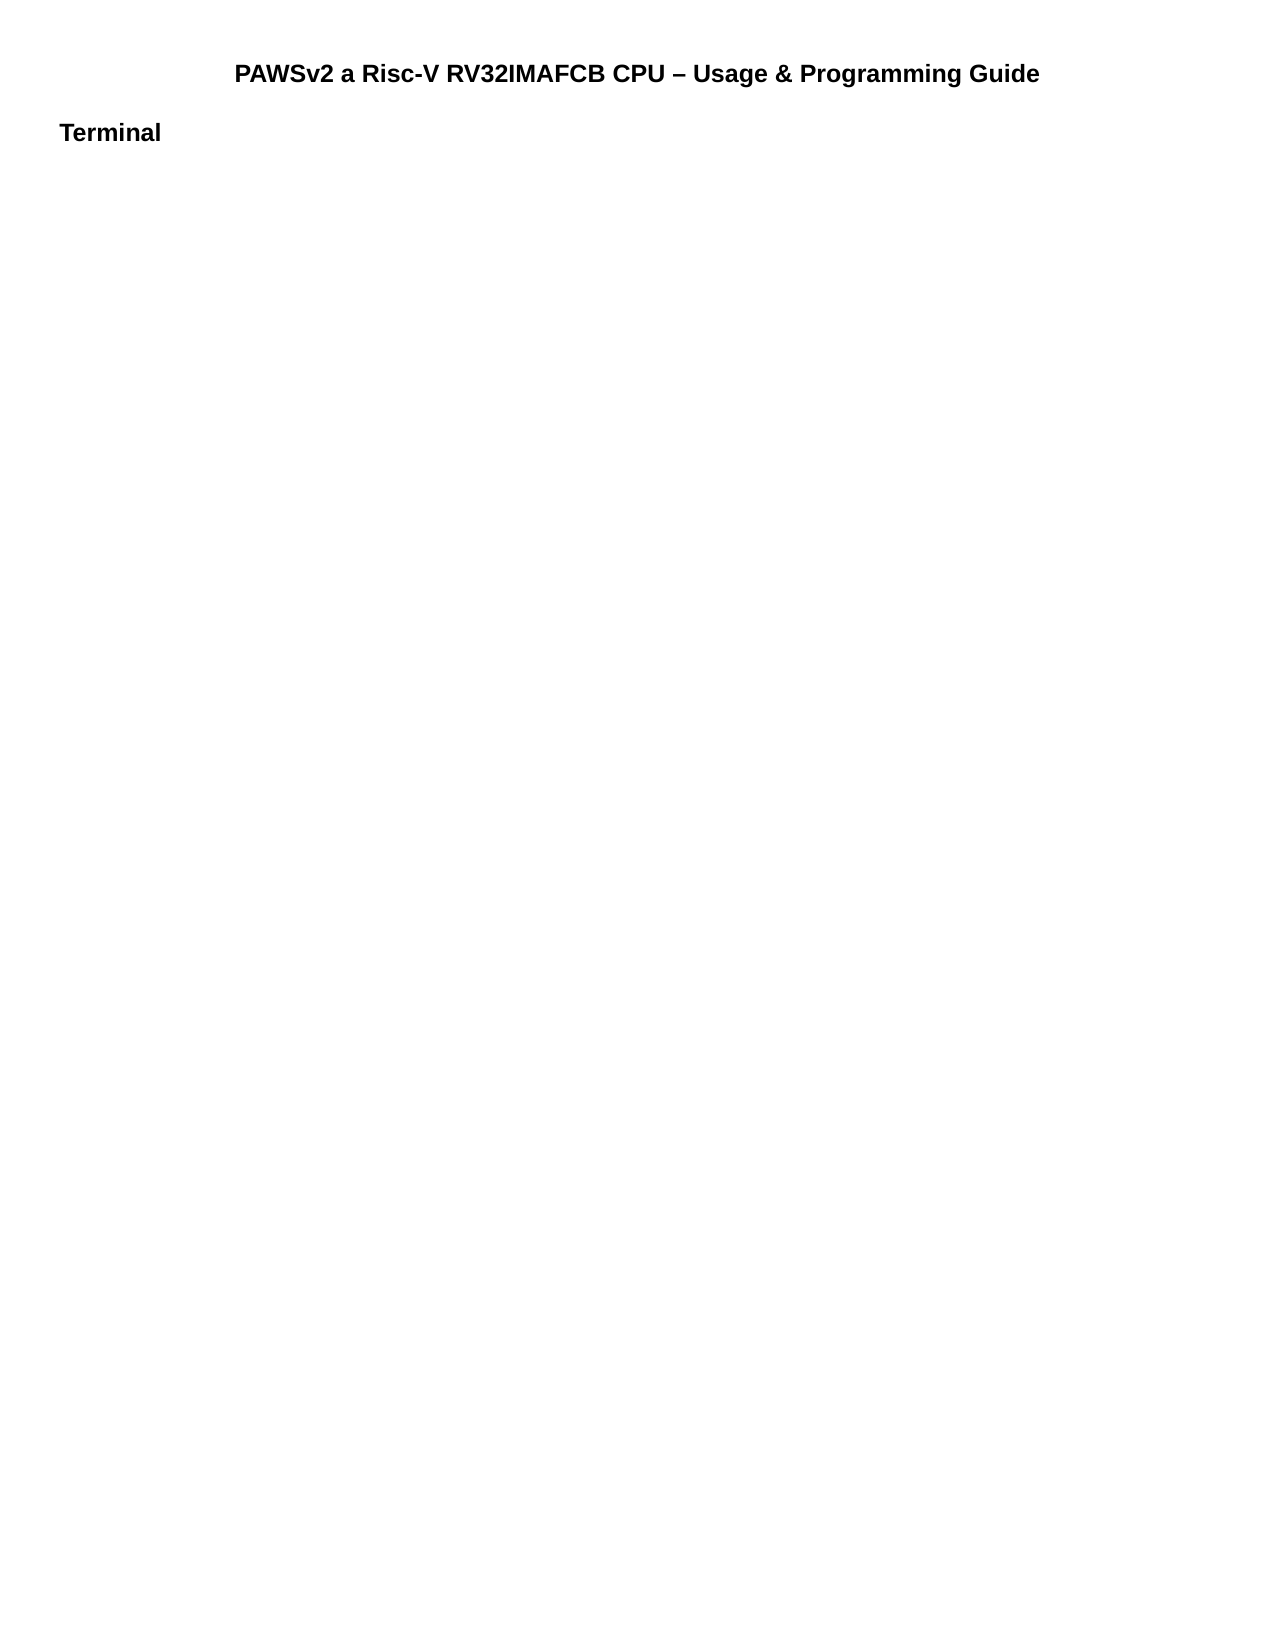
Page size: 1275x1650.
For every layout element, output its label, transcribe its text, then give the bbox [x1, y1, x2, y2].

text Terminal [59, 118, 1216, 147]
